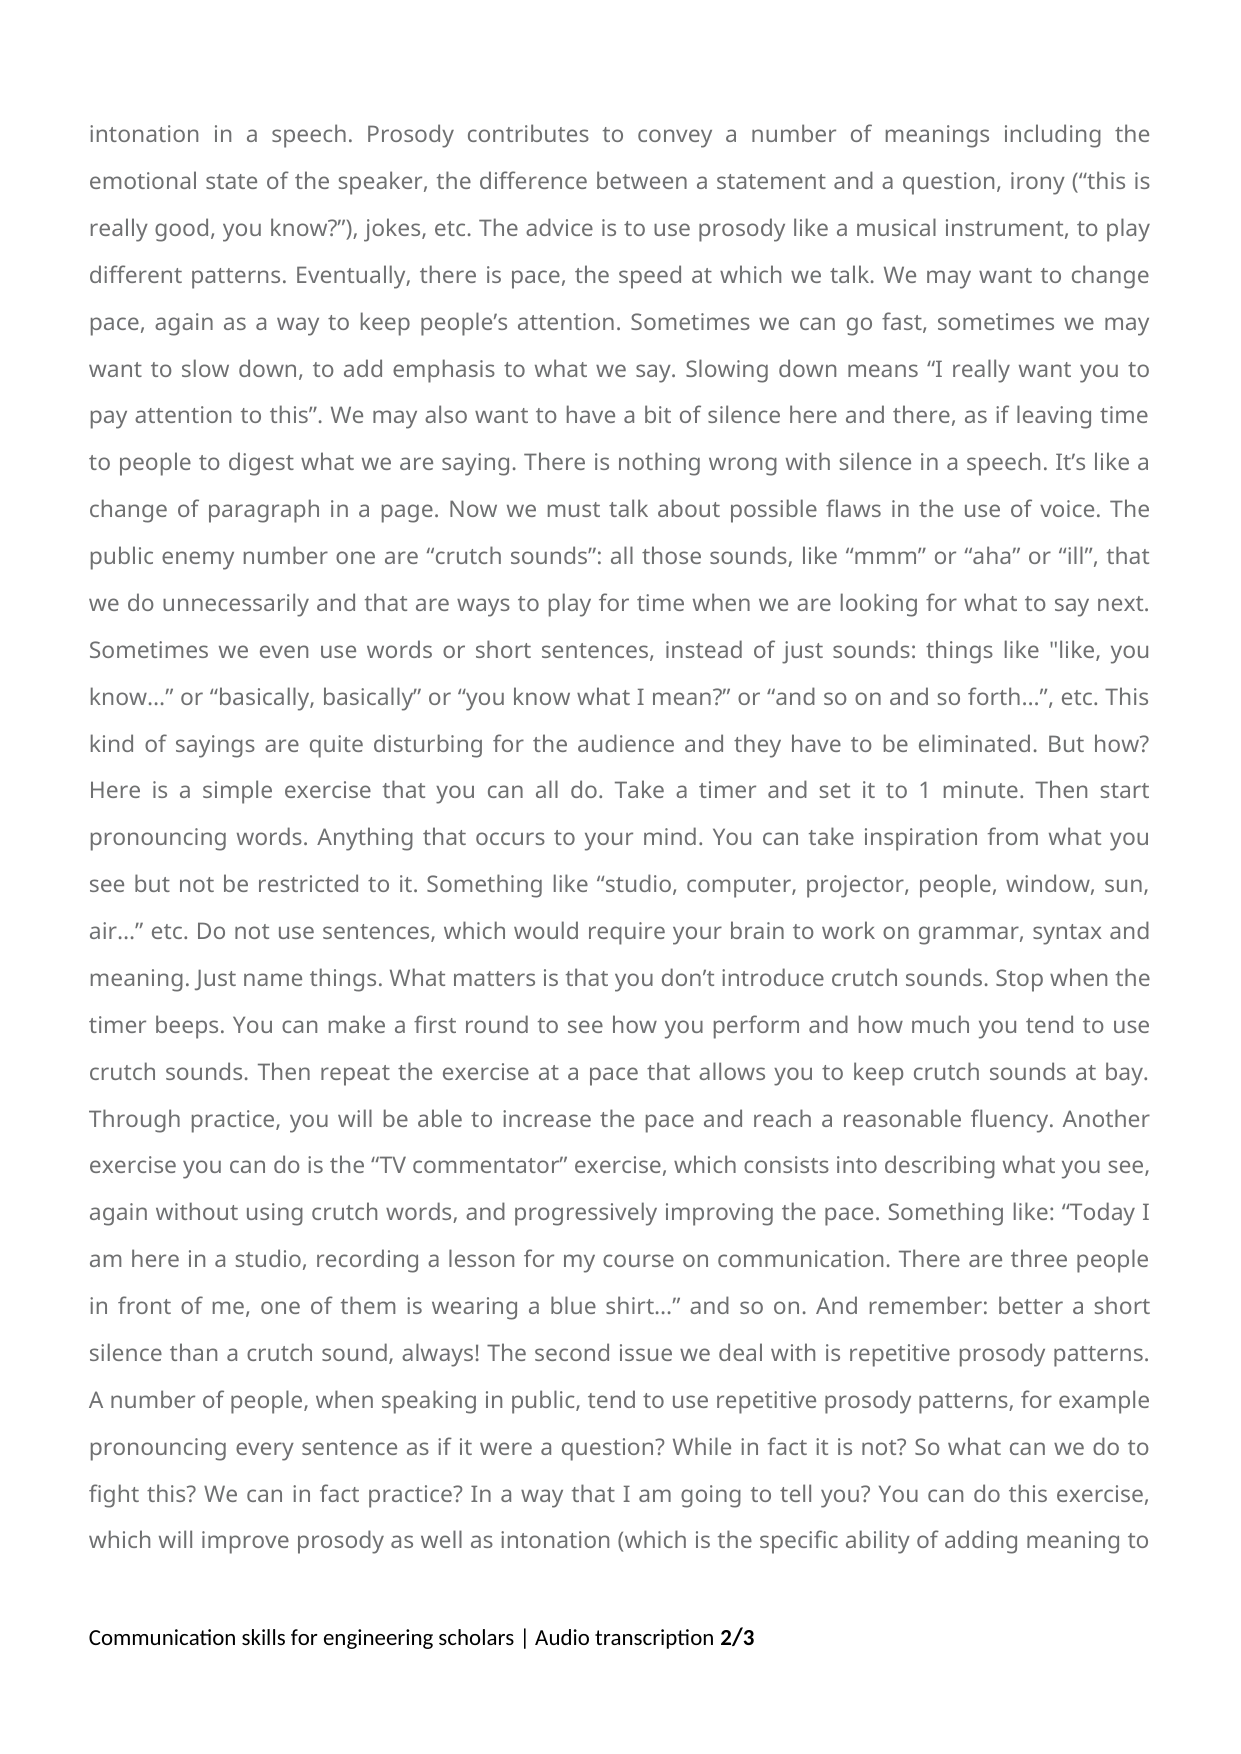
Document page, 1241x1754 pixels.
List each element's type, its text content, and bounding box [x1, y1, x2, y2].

text intonation in a speech. Prosody contributes to convey a number of meanings including the emotional state of the speaker, the difference between a statement and a question, irony (“this is really good, you know?”), jokes, etc. The advice is to use prosody like a musical instrument, to play different patterns. Eventually, there is pace, the speed at which we talk. We may want to change pace, again as a way to keep people’s attention. Sometimes we can go fast, sometimes we may want to slow down, to add emphasis to what we say. Slowing down means “I really want you to pay attention to this”. We may also want to have a bit of silence here and there, as if leaving time to people to digest what we are saying. There is nothing wrong with silence in a speech. It’s like a change of paragraph in a page. Now we must talk about possible flaws in the use of voice. The public enemy number one are “crutch sounds”: all those sounds, like “mmm” or “aha” or “ill”, that we do unnecessarily and that are ways to play for time when we are looking for what to say next. Sometimes we even use words or short sentences, instead of just sounds: things like "like, you know…” or “basically, basically” or “you know what I mean?” or “and so on and so forth…”, etc. This kind of sayings are quite disturbing for the audience and they have to be eliminated. But how? Here is a simple exercise that you can all do. Take a timer and set it to 1 minute. Then start pronouncing words. Anything that occurs to your mind. You can take inspiration from what you see but not be restricted to it. Something like “studio, computer, projector, people, window, sun, air…” etc. Do not use sentences, which would require your brain to work on grammar, syntax and meaning. Just name things. What matters is that you don’t introduce crutch sounds. Stop when the timer beeps. You can make a first round to see how you perform and how much you tend to use crutch sounds. Then repeat the exercise at a pace that allows you to keep crutch sounds at bay. Through practice, you will be able to increase the pace and reach a reasonable fluency. Another exercise you can do is the “TV commentator” exercise, which consists into describing what you see, again without using crutch words, and progressively improving the pace. Something like: “Today I am here in a studio, recording a lesson for my course on communication. There are three people in front of me, one of them is wearing a blue shirt…” and so on. And remember: better a short silence than a crutch sound, always! The second issue we deal with is repetitive prosody patterns. A number of people, when speaking in public, tend to use repetitive prosody patterns, for example pronouncing every sentence as if it were a question? While in fact it is not? So what can we do to fight this? We can in fact practice? In a way that I am going to tell you? You can do this exercise, which will improve prosody as well as intonation (which is the specific ability of adding meaning to [89, 118, 1152, 1556]
